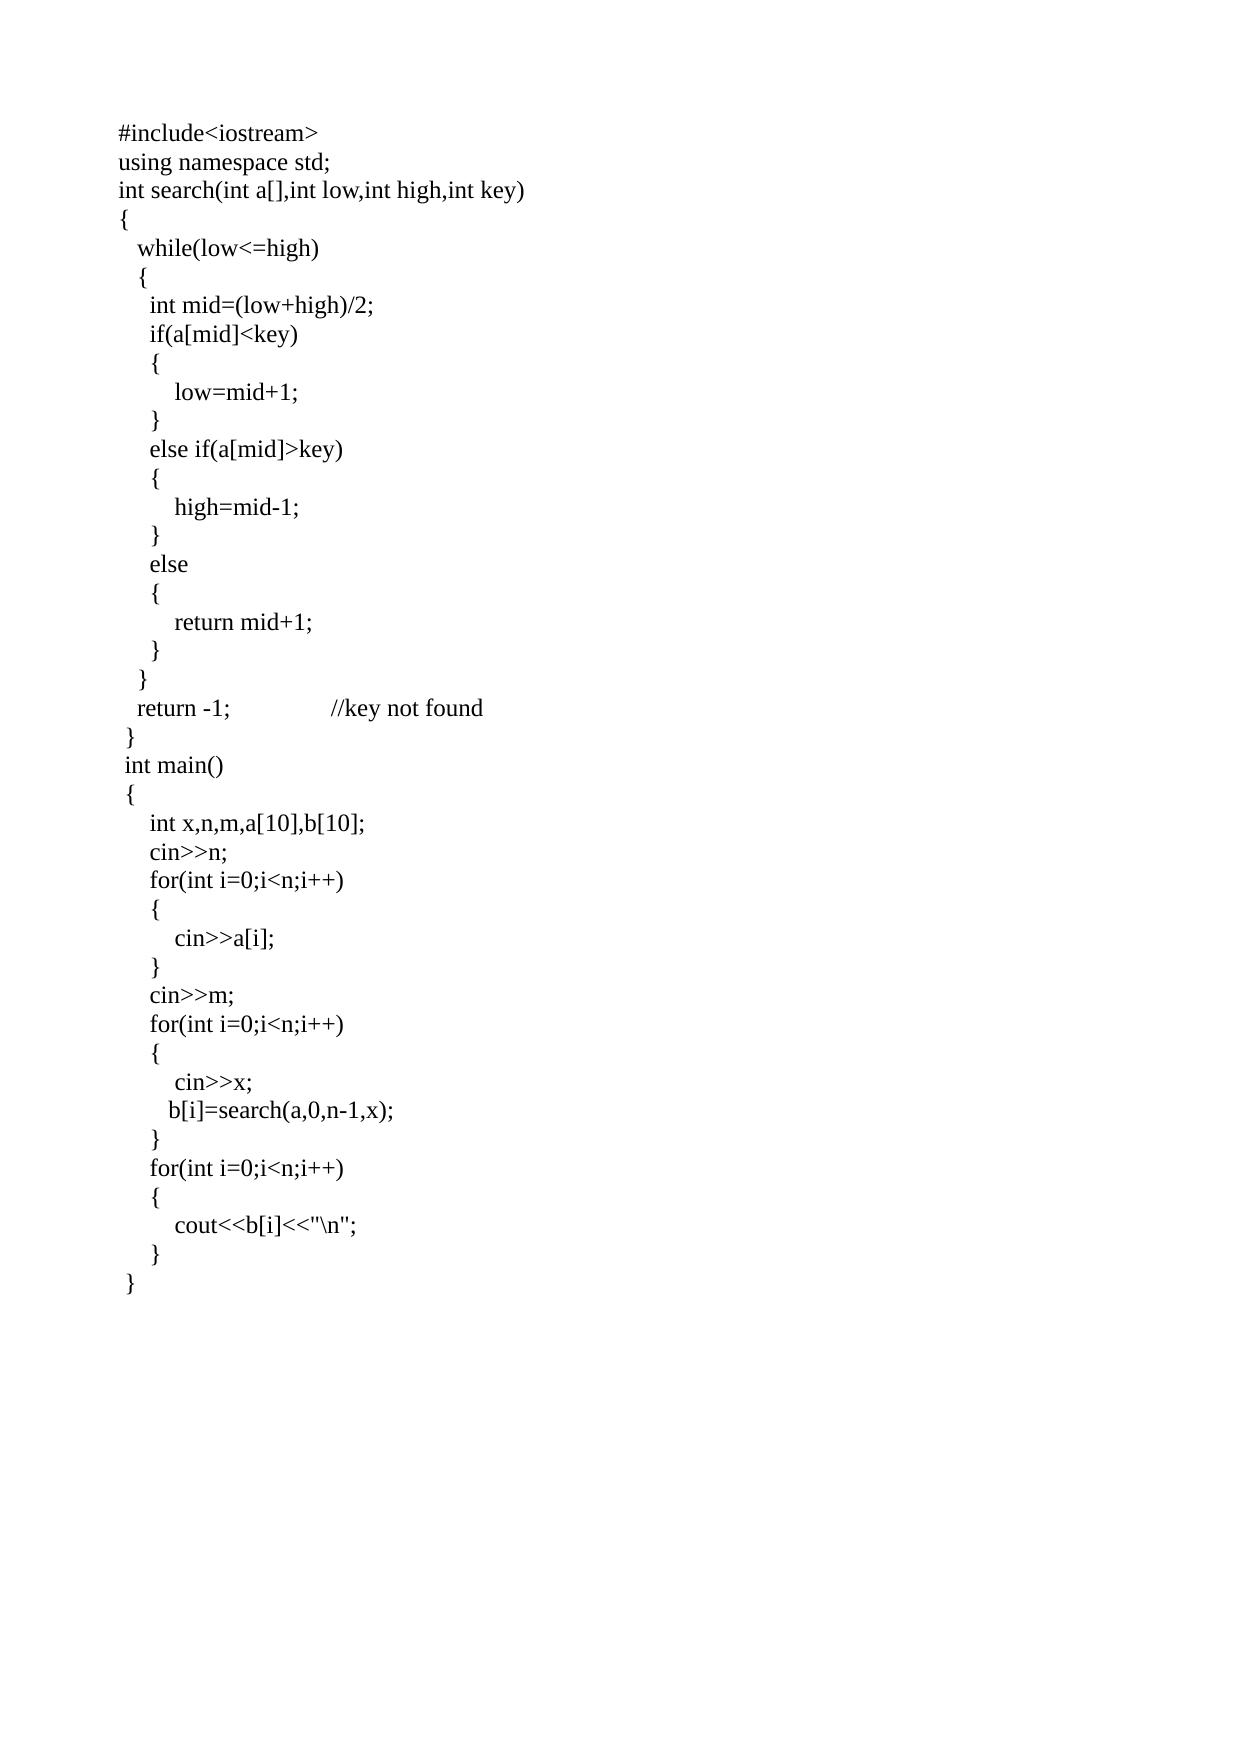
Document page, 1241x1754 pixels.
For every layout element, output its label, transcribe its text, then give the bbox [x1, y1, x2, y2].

text low=mid+1; [118, 377, 1122, 406]
text } [118, 1124, 1122, 1153]
text cin>>x; [118, 1067, 1122, 1096]
text int main() [118, 751, 1122, 779]
text { [118, 578, 1122, 607]
text cout<<b[i]<<"\n"; [118, 1211, 1122, 1239]
text { [118, 779, 1122, 808]
text } [118, 952, 1122, 981]
text cin>>n; [118, 837, 1122, 866]
text return mid+1; [118, 607, 1122, 636]
text } [118, 1239, 1122, 1268]
text else [118, 549, 1122, 578]
text } [118, 406, 1122, 434]
text } [118, 521, 1122, 549]
text high=mid-1; [118, 492, 1122, 521]
text { [118, 204, 1122, 233]
text for(int i=0;i<n;i++) [118, 866, 1122, 894]
text int x,n,m,a[10],b[10]; [118, 808, 1122, 837]
text } [118, 664, 1122, 693]
text } [118, 722, 1122, 751]
text #include<iostream> [118, 118, 1122, 147]
text { [118, 1038, 1122, 1067]
text return -1; //key not found [118, 693, 1122, 722]
text { [118, 348, 1122, 377]
text for(int i=0;i<n;i++) [118, 1153, 1122, 1182]
text } [118, 1268, 1122, 1297]
text int search(int a[],int low,int high,int key) [118, 176, 1122, 204]
text { [118, 894, 1122, 923]
text { [118, 1182, 1122, 1211]
text { [118, 463, 1122, 492]
text else if(a[mid]>key) [118, 434, 1122, 463]
text cin>>a[i]; [118, 923, 1122, 952]
text cin>>m; [118, 981, 1122, 1009]
text if(a[mid]<key) [118, 319, 1122, 348]
text while(low<=high) [118, 233, 1122, 262]
text } [118, 636, 1122, 664]
text for(int i=0;i<n;i++) [118, 1009, 1122, 1038]
text int mid=(low+high)/2; [118, 291, 1122, 319]
text using namespace std; [118, 147, 1122, 176]
text b[i]=search(a,0,n-1,x); [118, 1096, 1122, 1124]
text { [118, 262, 1122, 291]
